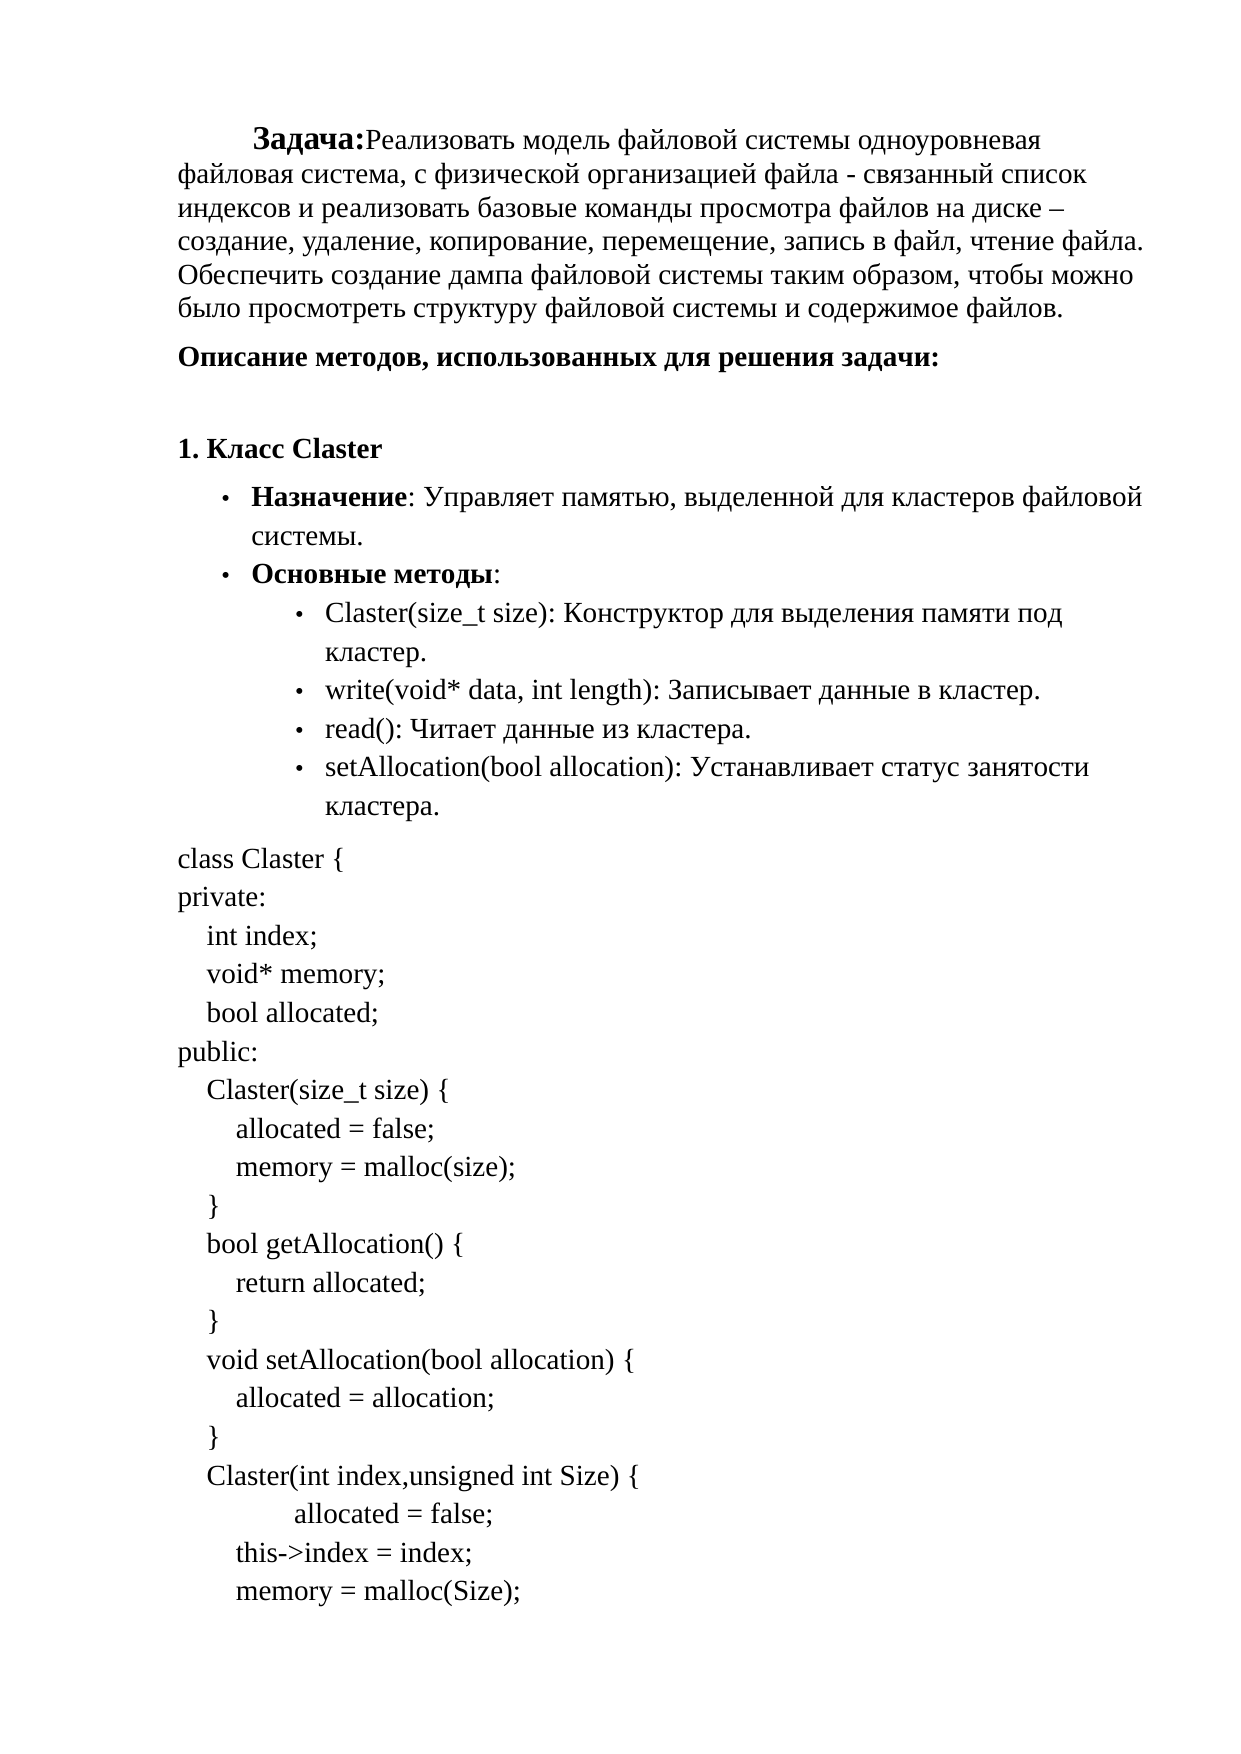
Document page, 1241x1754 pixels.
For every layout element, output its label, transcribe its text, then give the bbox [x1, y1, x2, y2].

text Задача:Реализовать модель файловой системы одноуровневая файловая система, с физической организацией файла - связанный список индексов и реализовать базовые команды просмотра файлов на диске – создание, удаление, копирование, перемещение, запись в файл, чтение файла. Обеспечить создание дампа файловой системы таким образом, чтобы можно было просмотреть структуру файловой системы и содержимое файлов. [177, 118, 1152, 324]
text private: [177, 879, 1152, 913]
text } [177, 1419, 1152, 1453]
list read(): Читает данные из кластера. [295, 711, 1152, 744]
text void setAllocation(bool allocation) { [177, 1342, 1152, 1376]
text class Claster { [177, 841, 1152, 874]
subtitle 1. Класс Claster [177, 431, 1152, 464]
list Claster(size_t size): Конструктор для выделения памяти под кластер. [295, 595, 1152, 667]
text } [177, 1188, 1152, 1221]
list Назначение: Управляет памятью, выделенной для кластеров файловой системы. [222, 479, 1152, 552]
text } [177, 1303, 1152, 1337]
text Claster(int index,unsigned int Size) { [177, 1458, 1152, 1491]
text public: [177, 1034, 1152, 1067]
text allocated = allocation; [177, 1381, 1152, 1414]
text bool allocated; [177, 995, 1152, 1029]
text return allocated; [177, 1265, 1152, 1298]
list setAllocation(bool allocation): Устанавливает статус занятости кластера. [295, 749, 1152, 821]
subtitle Описание методов, использованных для решения задачи: [177, 339, 1152, 372]
text void* memory; [177, 957, 1152, 990]
text memory = malloc(Size); [177, 1573, 1152, 1607]
text int index; [177, 918, 1152, 952]
text allocated = false; [177, 1111, 1152, 1144]
text allocated = false; [177, 1496, 1152, 1530]
text Claster(size_t size) { [177, 1072, 1152, 1106]
text memory = malloc(size); [177, 1149, 1152, 1183]
text bool getAllocation() { [177, 1226, 1152, 1260]
text this->index = index; [177, 1535, 1152, 1568]
list Основные методы: [222, 557, 1152, 590]
list write(void* data, int length): Записывает данные в кластер. [295, 672, 1152, 706]
